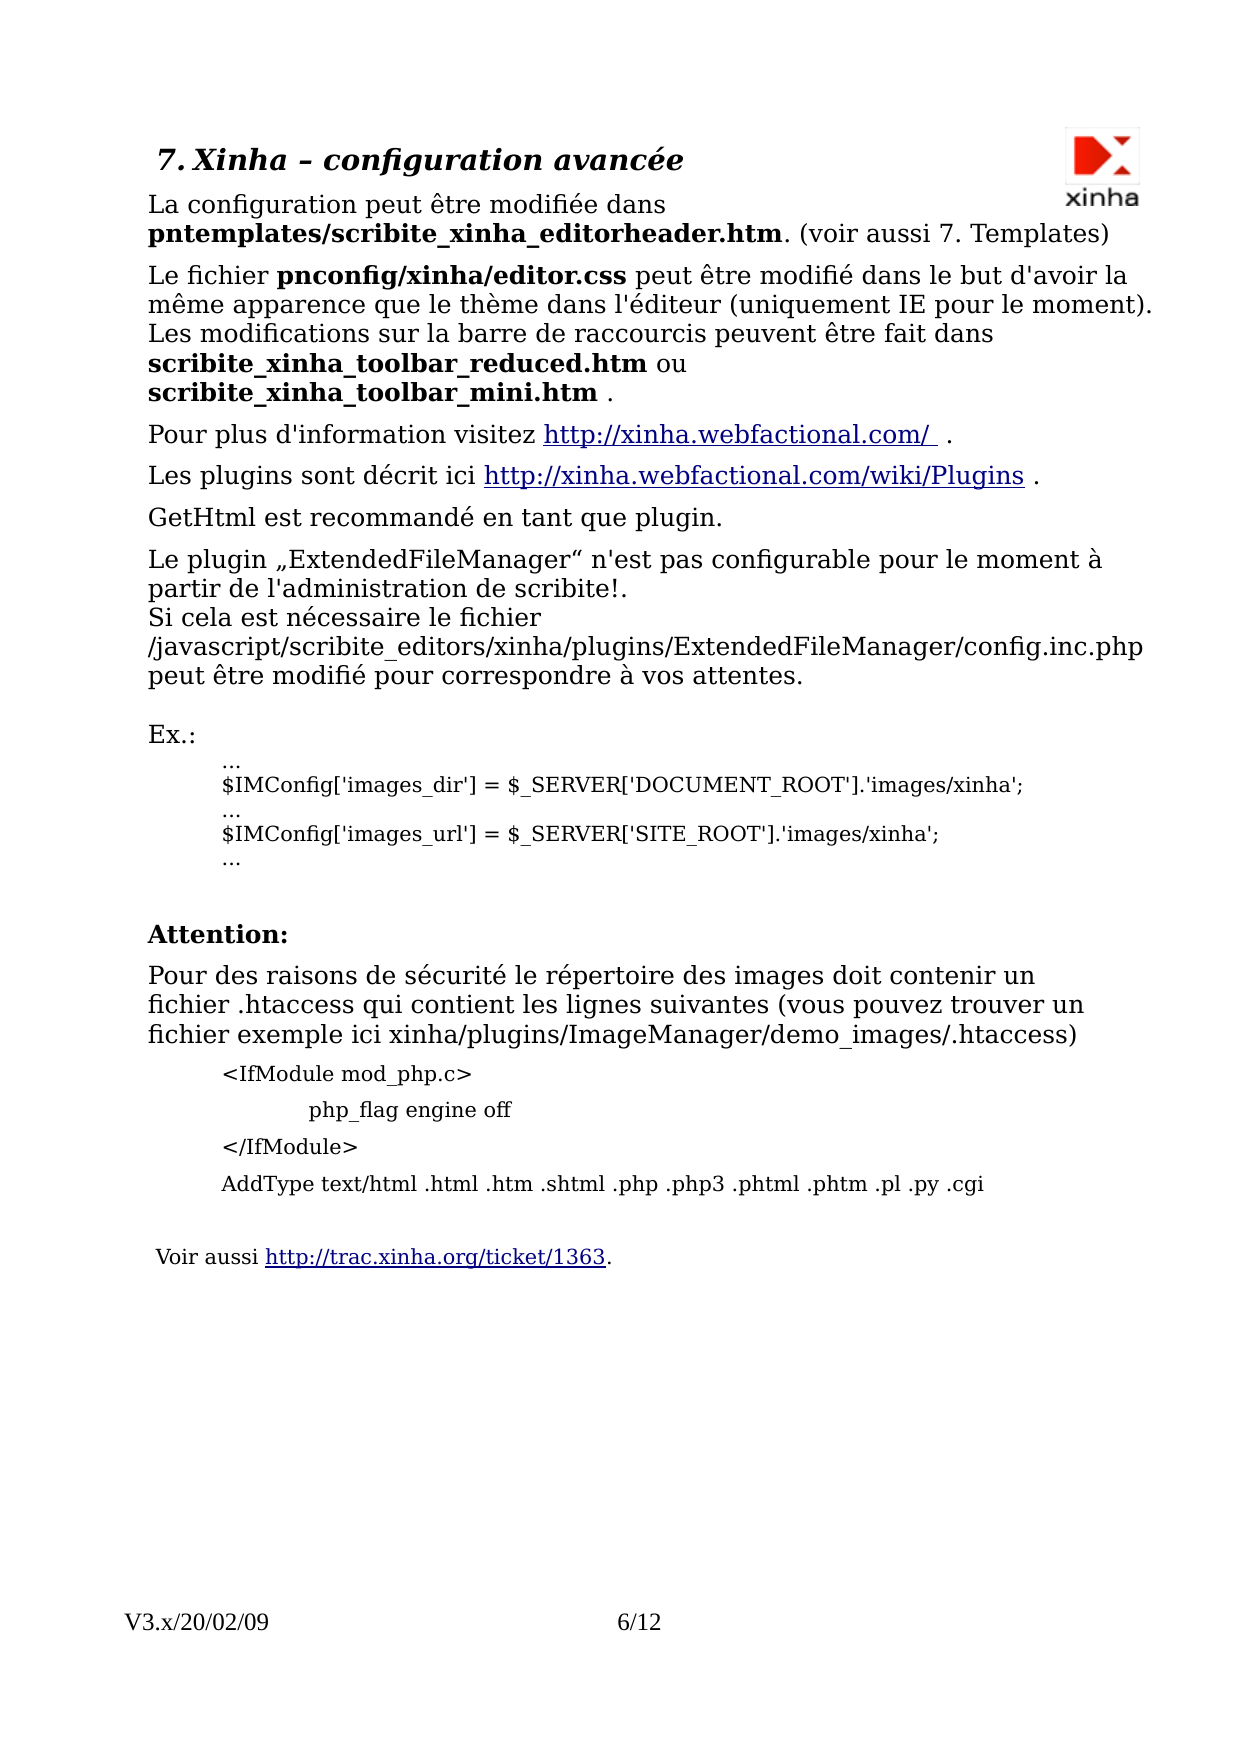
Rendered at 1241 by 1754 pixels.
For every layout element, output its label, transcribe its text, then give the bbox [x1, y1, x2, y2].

list Voir aussi http://trac.xinha.org/ticket/1363. [118, 1245, 1160, 1270]
text GetHtml est recommandé en tant que plugin. [148, 503, 1160, 532]
subtitle Xinha – configuration avancée [156, 143, 1065, 177]
subtitle [1141, 143, 1160, 177]
text AddType text/html .html .htm .shtml .php .php3 .phtml .phtm .pl .py .cgi [148, 1172, 1160, 1196]
text Pour plus d'information visitez http://xinha.webfactional.com/ . [148, 420, 1160, 449]
text La configuration peut être modifiée dans pntemplates/scribite_xinha_editorheader.htm. (voir aussi 7. Templates) [148, 190, 1160, 248]
text Pour des raisons de sécurité le répertoire des images doit contenir un fichier .htaccess qui contient les lignes suivantes (vous pouvez trouver un fichier exemple ici xinha/plugins/ImageManager/demo_images/.htaccess) [148, 962, 1160, 1049]
text Le plugin „ExtendedFileManager“ n'est pas configurable pour le moment à partir de l'administration de scribite!. Si cela est nécessaire le fichier /javascript/scribite_editors/xinha/plugins/ExtendedFileManager/config.inc.php peut être modifié pour correspondre à vos attentes. Ex.: ... $IMConfig['images_dir'] = $_SERVER['DOCUMENT_ROOT'].'images/xinha'; ... $IMConfig['images_url'] = $_SERVER['SITE_ROOT'].'images/xinha'; ... [148, 545, 1160, 870]
text php_flag engine off [148, 1098, 1160, 1123]
picture [1065, 127, 1141, 206]
text Attention: [148, 920, 1160, 949]
text <IfModule mod_php.c> [148, 1062, 1160, 1086]
text Le fichier pnconfig/xinha/editor.css peut être modifié dans le but d'avoir la même apparence que le thème dans l'éditeur (uniquement IE pour le moment). Les modifications sur la barre de raccourcis peuvent être fait dans scribite_xinha_toolbar_reduced.htm ou scribite_xinha_toolbar_mini.htm . [148, 261, 1160, 407]
text Les plugins sont décrit ici http://xinha.webfactional.com/wiki/Plugins . [148, 462, 1160, 491]
text </IfModule> [148, 1135, 1160, 1159]
